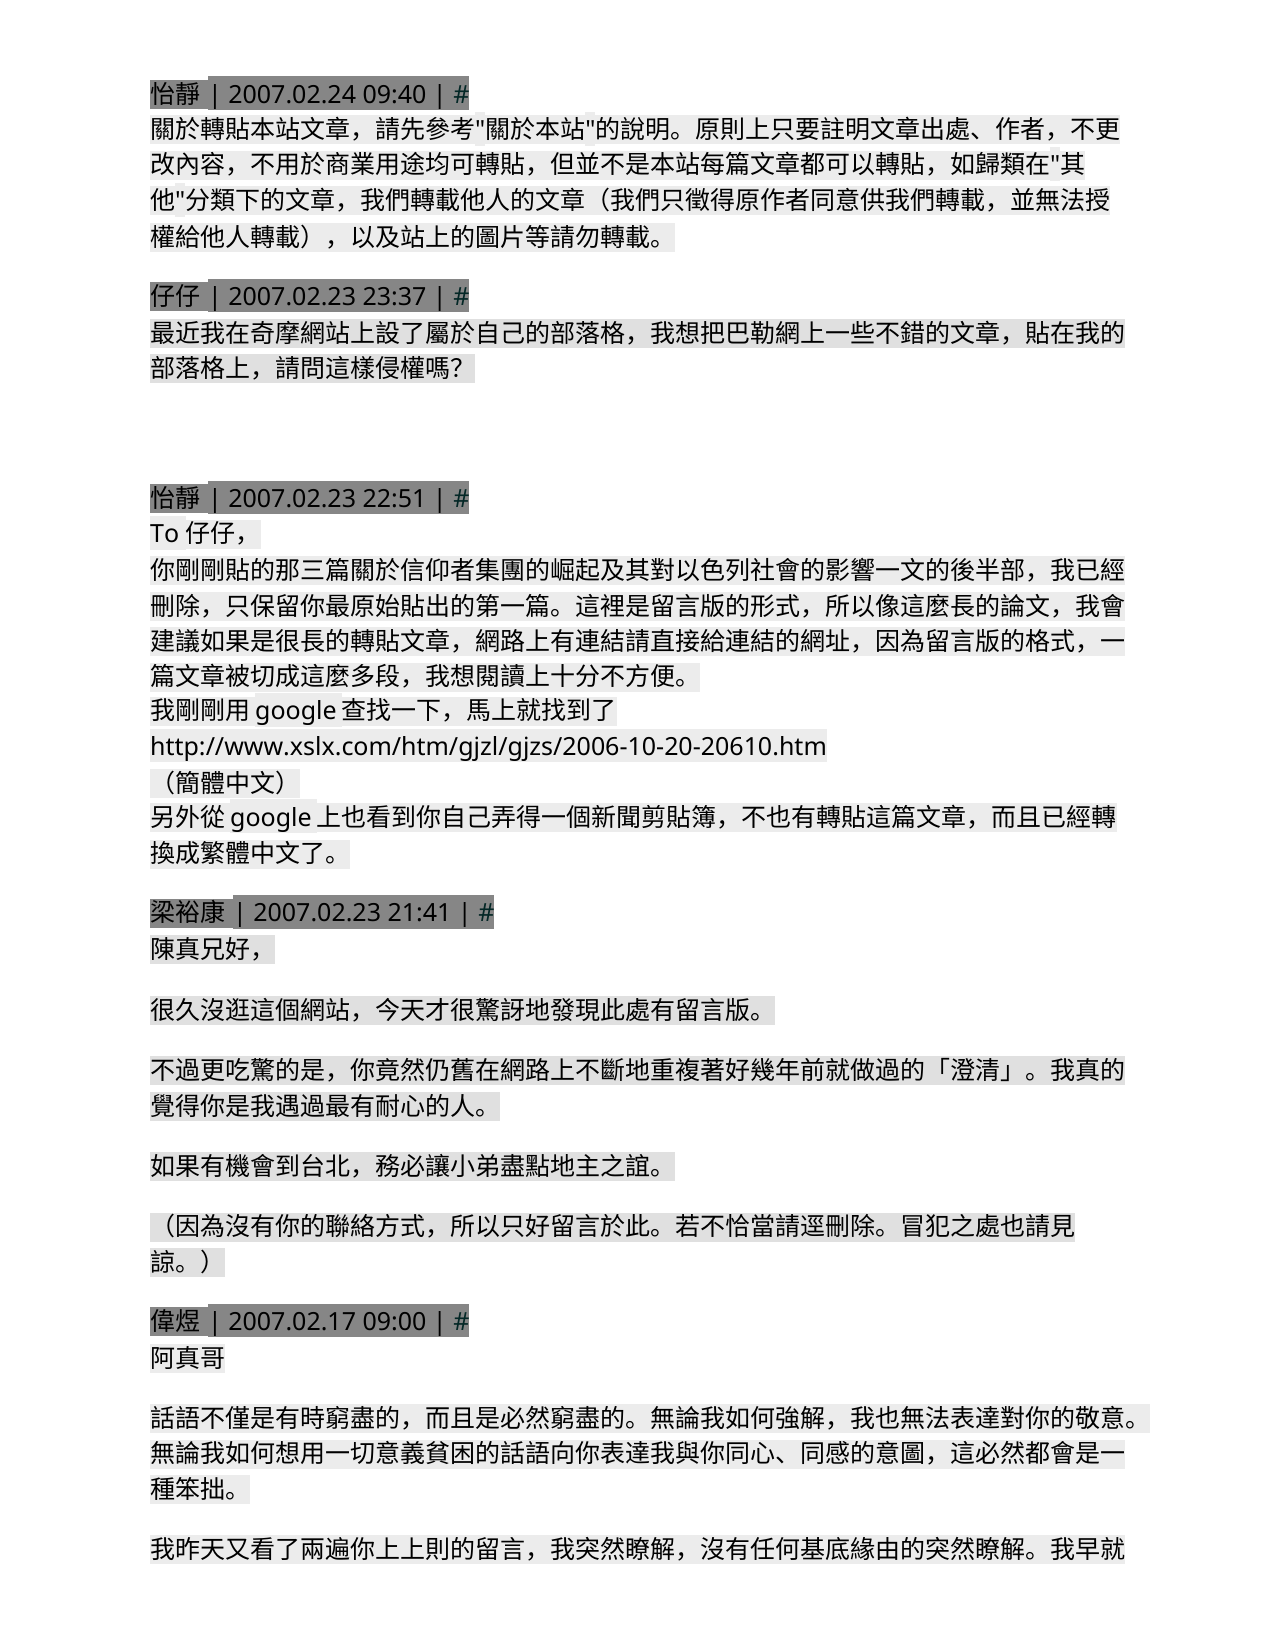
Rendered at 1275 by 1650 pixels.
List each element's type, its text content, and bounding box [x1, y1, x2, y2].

text 我昨天又看了兩遍你上上則的留言，我突然瞭解，沒有任何基底緣由的突然瞭解。我早就該在說：「但是，我相信你」後，安然靜默了。信任無比美妙。就像一條陌生、無名的流浪狗向你投來一個眼神、一陣四肢的忙亂，你就願意為牠跳水救命那樣。我想，這種無聲、沒來由、不需知識強解的信任，比任何智慧話語還有更多蘊含。 [150, 1529, 1125, 1564]
text 阿真哥 [150, 1337, 1125, 1373]
text 仔仔 | 2007.02.23 23:37 | # [150, 277, 1125, 312]
text 不過更吃驚的是，你竟然仍舊在網路上不斷地重複著好幾年前就做過的「澄清」。我真的覺得你是我遇過最有耐心的人。 [150, 1050, 1125, 1121]
text 關於轉貼本站文章，請先參考"關於本站"的說明。原則上只要註明文章出處、作者，不更改內容，不用於商業用途均可轉貼，但並不是本站每篇文章都可以轉貼，如歸類在"其他"分類下的文章，我們轉載他人的文章（我們只徵得原作者同意供我們轉載，並無法授權給他人轉載），以及站上的圖片等請勿轉載。 [150, 110, 1125, 252]
text 梁裕康 | 2007.02.23 21:41 | # [150, 894, 1125, 929]
text To 仔仔， 你剛剛貼的那三篇關於信仰者集團的崛起及其對以色列社會的影響一文的後半部，我已經刪除，只保留你最原始貼出的第一篇。這裡是留言版的形式，所以像這麼長的論文，我會建議如果是很長的轉貼文章，網路上有連結請直接給連結的網址，因為留言版的格式，一篇文章被切成這麼多段，我想閱讀上十分不方便。 我剛剛用google查找一下，馬上就找到了 http://www.xslx.com/htm/gjzl/gjzs/2006-10-20-20610.htm （簡體中文） 另外從google上也看到你自己弄得一個新聞剪貼簿，不也有轉貼這篇文章，而且已經轉換成繁體中文了。 [150, 514, 1125, 869]
text 偉煜 | 2007.02.17 09:00 | # [150, 1302, 1125, 1337]
text 陳真兄好， [150, 929, 1125, 964]
text 很久沒逛這個網站，今天才很驚訝地發現此處有留言版。 [150, 989, 1125, 1025]
text 如果有機會到台北，務必讓小弟盡點地主之誼。 [150, 1146, 1125, 1181]
text 怡靜 | 2007.02.24 09:40 | # [150, 75, 1125, 110]
text （因為沒有你的聯絡方式，所以只好留言於此。若不恰當請逕刪除。冒犯之處也請見諒。） [150, 1206, 1125, 1277]
text 話語不僅是有時窮盡的，而且是必然窮盡的。無論我如何強解，我也無法表達對你的敬意。無論我如何想用一切意義貧困的話語向你表達我與你同心、同感的意圖，這必然都會是一種笨拙。 [150, 1398, 1125, 1504]
text 怡靜 | 2007.02.23 22:51 | # [150, 479, 1125, 514]
text 最近我在奇摩網站上設了屬於自己的部落格，我想把巴勒網上一些不錯的文章，貼在我的部落格上，請問這樣侵權嗎？ [150, 312, 1125, 454]
